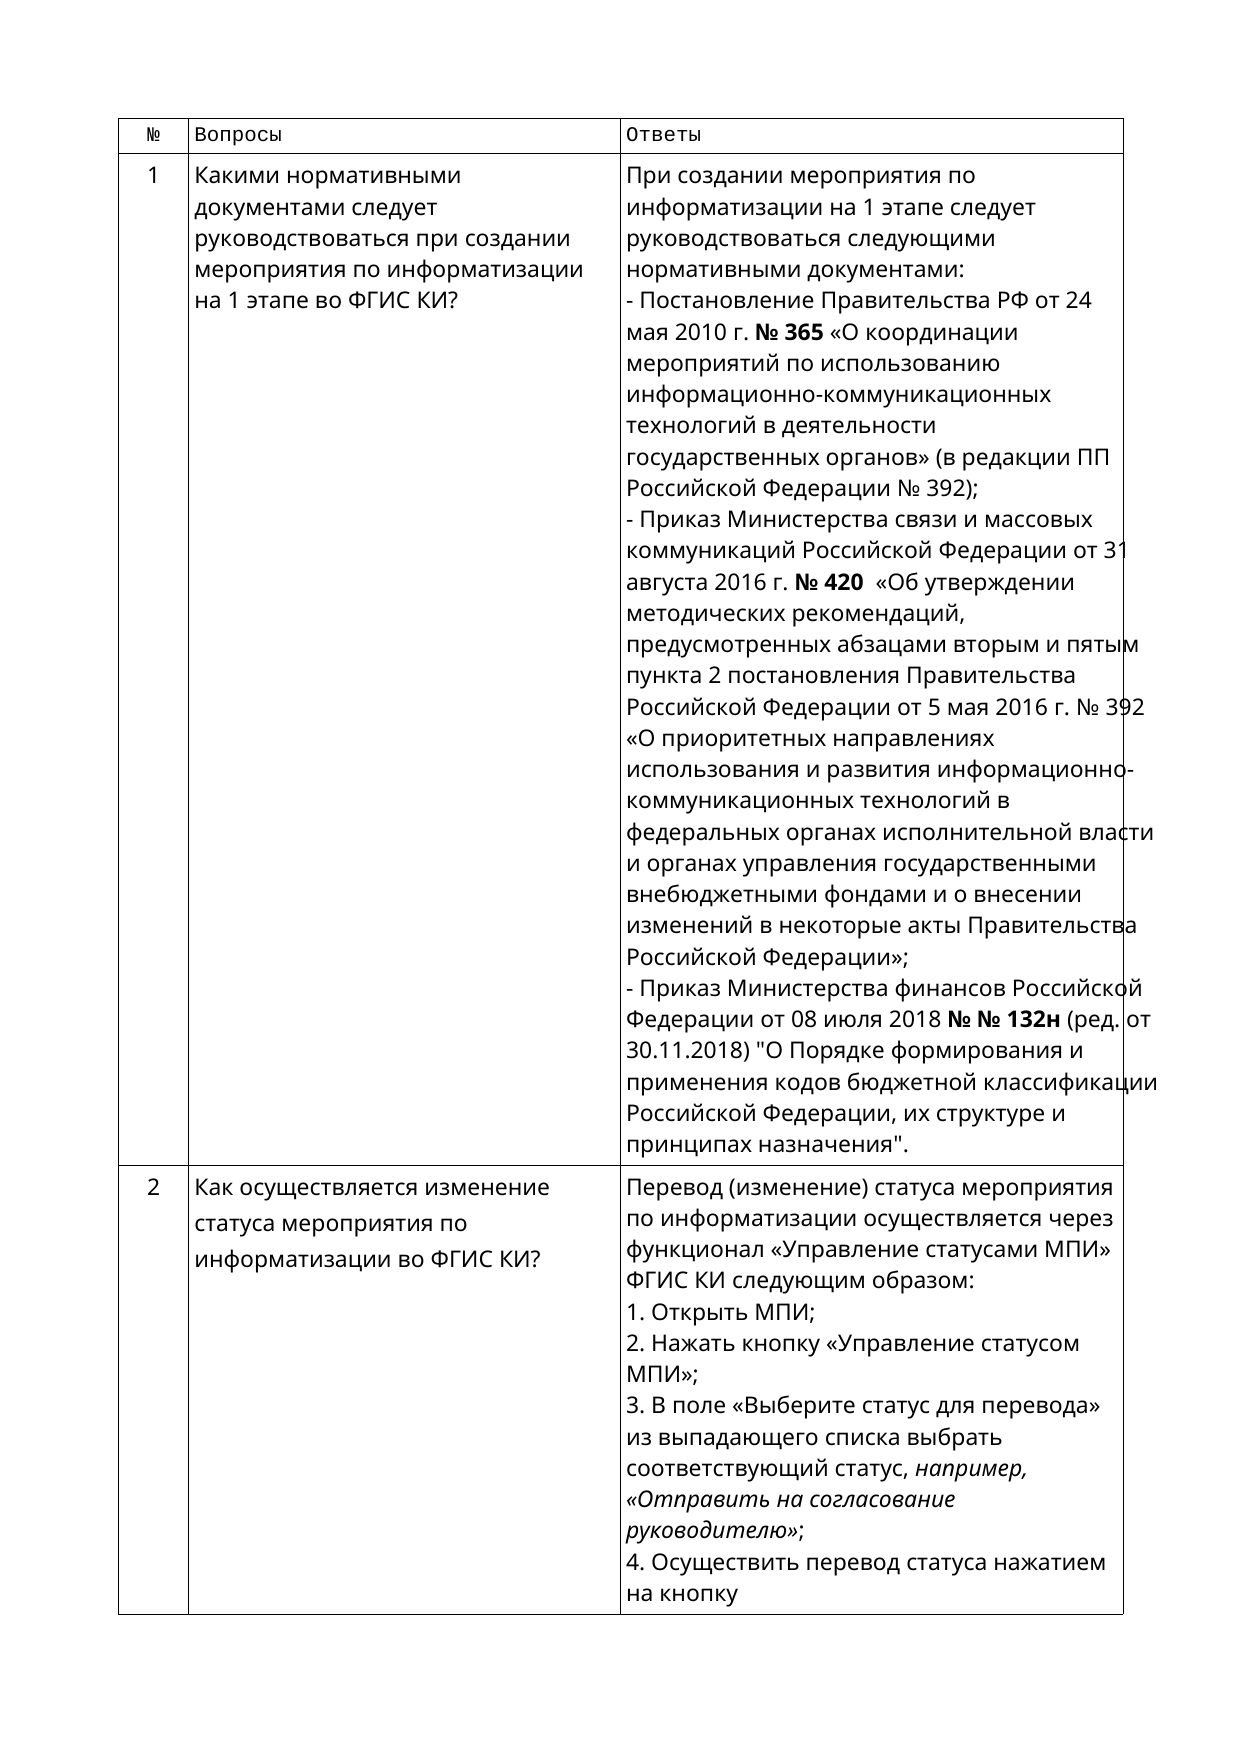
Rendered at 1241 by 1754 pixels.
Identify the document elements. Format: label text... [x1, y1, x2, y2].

table_cell 1 [119, 154, 188, 1165]
table_cell Перевод (изменение) статуса мероприятия по информатизации осуществляется через функционал «Управление статусами МПИ» ФГИС КИ следующим образом: 1. Открыть МПИ; 2. Нажать кнопку «Управление статусом МПИ»; 3. В поле «Выберите статус для перевода» из выпадающего списка выбрать соответствующий статус, например, «Отправить на согласование руководителю»; 4. Осуществить перевод статуса нажатием на кнопку [621, 1166, 1123, 1614]
table_header Вопросы [189, 119, 620, 153]
table_cell Как осуществляется изменение статуса мероприятия по информатизации во ФГИС КИ? [189, 1166, 620, 1614]
table_cell 2 [119, 1166, 188, 1614]
table_header № [119, 119, 188, 153]
table_header Ответы [621, 119, 1123, 153]
table_cell Какими нормативными документами следует руководствоваться при создании мероприятия по информатизации на 1 этапе во ФГИС КИ? [189, 154, 620, 1165]
table_cell При создании мероприятия по информатизации на 1 этапе следует руководствоваться следующими нормативными документами: - Постановление Правительства РФ от 24 мая 2010 г. № 365 «О координации мероприятий по использованию информационно-коммуникационных технологий в деятельности государственных органов» (в редакции ПП Российской Федерации № 392); - Приказ Министерства связи и массовых коммуникаций Российской Федерации от 31 августа 2016 г. № 420 «Об утверждении методических рекомендаций, предусмотренных абзацами вторым и пятым пункта 2 постановления Правительства Российской Федерации от 5 мая 2016 г. № 392 «О приоритетных направлениях использования и развития информационно-коммуникационных технологий в федеральных органах исполнительной власти и органах управления государственными внебюджетными фондами и о внесении изменений в некоторые акты Правительства Российской Федерации»; - Приказ Министерства финансов Российской Федерации от 08 июля 2018 № № 132н (ред. от 30.11.2018) "О Порядке формирования и применения кодов бюджетной классификации Российской Федерации, их структуре и принципах назначения". [621, 154, 1123, 1165]
